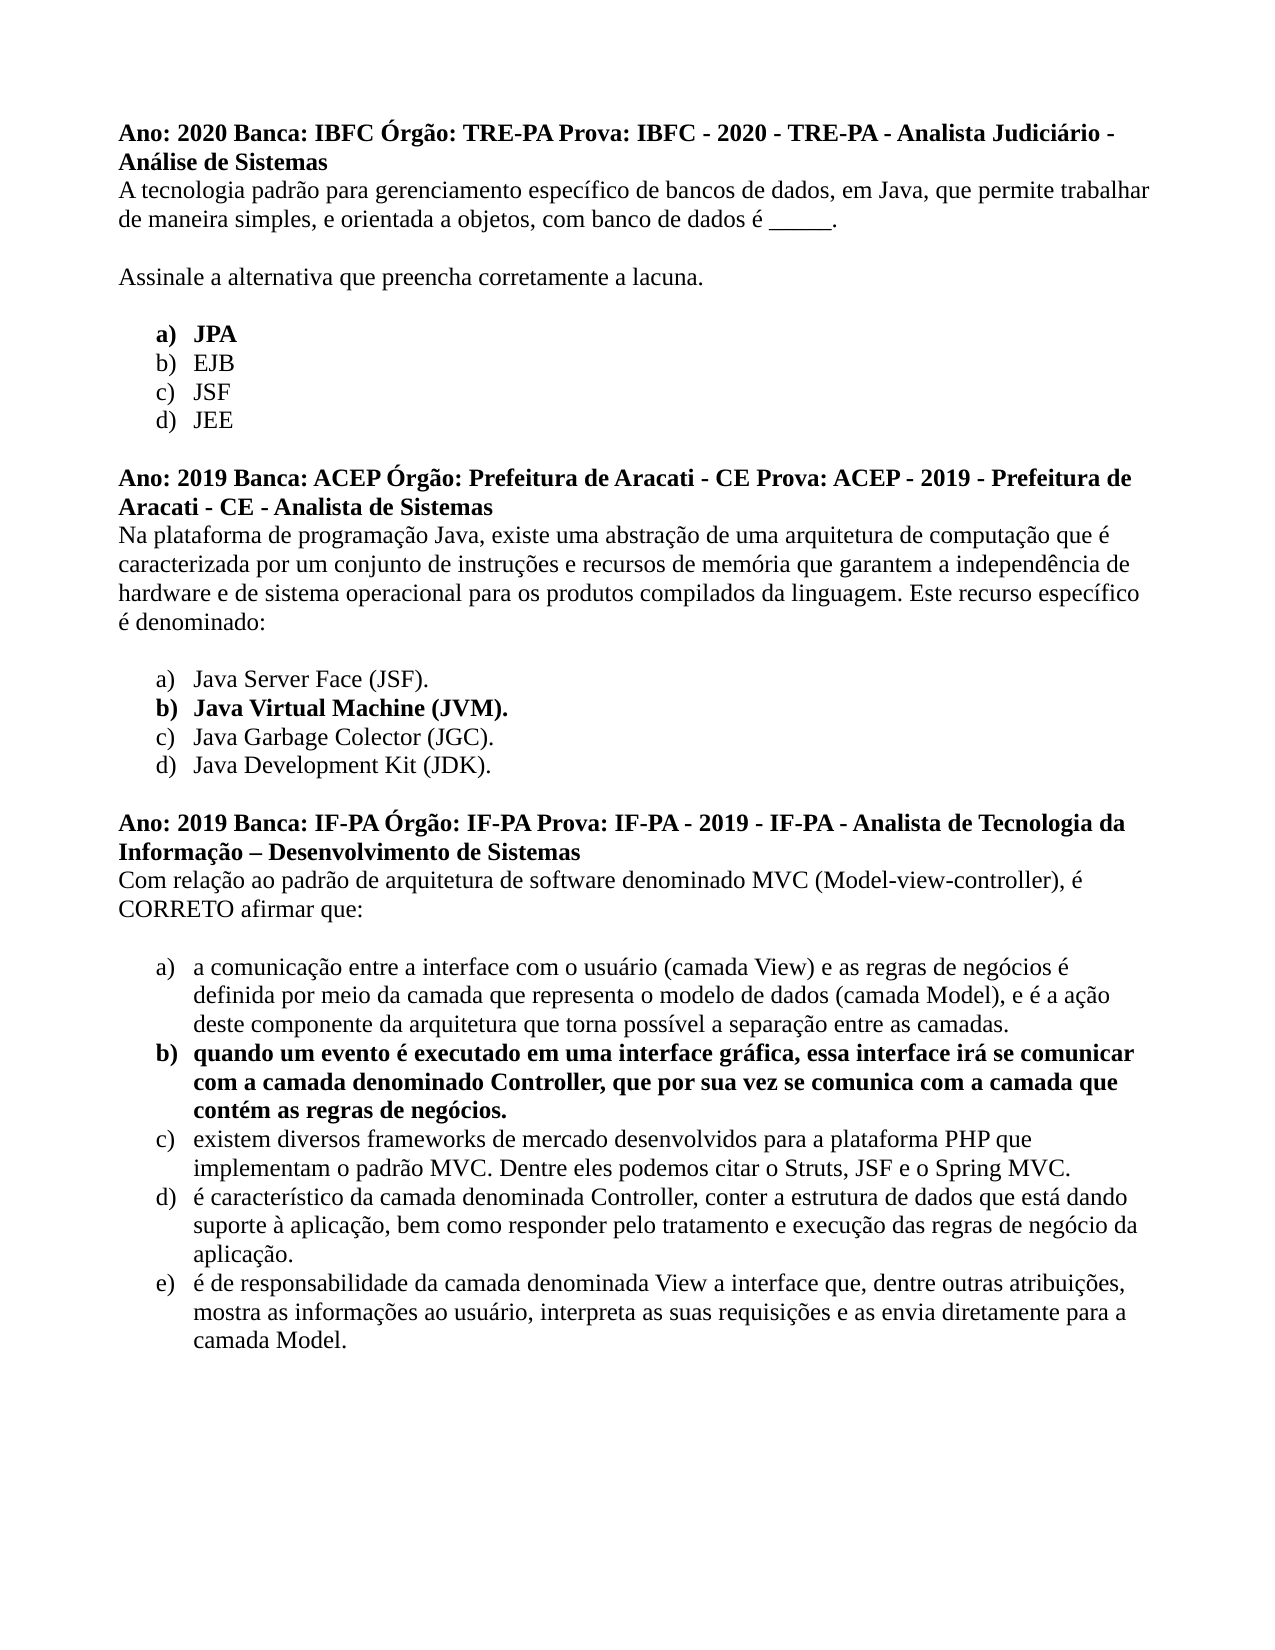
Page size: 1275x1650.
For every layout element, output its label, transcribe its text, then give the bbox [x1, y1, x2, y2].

list a comunicação entre a interface com o usuário (camada View) e as regras de negócios é definida por meio da camada que representa o modelo de dados (camada Model), e é a ação deste componente da arquitetura que torna possível a separação entre as camadas. [156, 952, 1157, 1038]
list quando um evento é executado em uma interface gráfica, essa interface irá se comunicar com a camada denominado Controller, que por sua vez se comunica com a camada que contém as regras de negócios. [156, 1038, 1157, 1124]
text Com relação ao padrão de arquitetura de software denominado MVC (Model-view-controller), é CORRETO afirmar que: [118, 866, 1157, 923]
list JSF [156, 377, 1157, 406]
list JEE [156, 406, 1157, 434]
text Assinale a alternativa que preencha corretamente a lacuna. [118, 262, 1157, 291]
list JPA [156, 319, 1157, 348]
text Ano: 2019 Banca: ACEP Órgão: Prefeitura de Aracati - CE Prova: ACEP - 2019 - Prefeitura de Aracati - CE - Analista de Sistemas [118, 463, 1157, 521]
text Ano: 2019 Banca: IF-PA Órgão: IF-PA Prova: IF-PA - 2019 - IF-PA - Analista de Tecnologia da Informação – Desenvolvimento de Sistemas [118, 808, 1157, 866]
list Java Server Face (JSF). [156, 664, 1157, 693]
list Java Development Kit (JDK). [156, 751, 1157, 779]
list EJB [156, 348, 1157, 377]
list é de responsabilidade da camada denominada View a interface que, dentre outras atribuições, mostra as informações ao usuário, interpreta as suas requisições e as envia diretamente para a camada Model. [156, 1268, 1157, 1354]
list Java Virtual Machine (JVM). [156, 693, 1157, 722]
list é característico da camada denominada Controller, conter a estrutura de dados que está dando suporte à aplicação, bem como responder pelo tratamento e execução das regras de negócio da aplicação. [156, 1182, 1157, 1268]
text Na plataforma de programação Java, existe uma abstração de uma arquitetura de computação que é caracterizada por um conjunto de instruções e recursos de memória que garantem a independência de hardware e de sistema operacional para os produtos compilados da linguagem. Este recurso específico é denominado: [118, 521, 1157, 636]
text A tecnologia padrão para gerenciamento específico de bancos de dados, em Java, que permite trabalhar de maneira simples, e orientada a objetos, com banco de dados é _____. [118, 176, 1157, 233]
list existem diversos frameworks de mercado desenvolvidos para a plataforma PHP que implementam o padrão MVC. Dentre eles podemos citar o Struts, JSF e o Spring MVC. [156, 1124, 1157, 1182]
list Java Garbage Colector (JGC). [156, 722, 1157, 751]
text Ano: 2020 Banca: IBFC Órgão: TRE-PA Prova: IBFC - 2020 - TRE-PA - Analista Judiciário - Análise de Sistemas [118, 118, 1157, 176]
